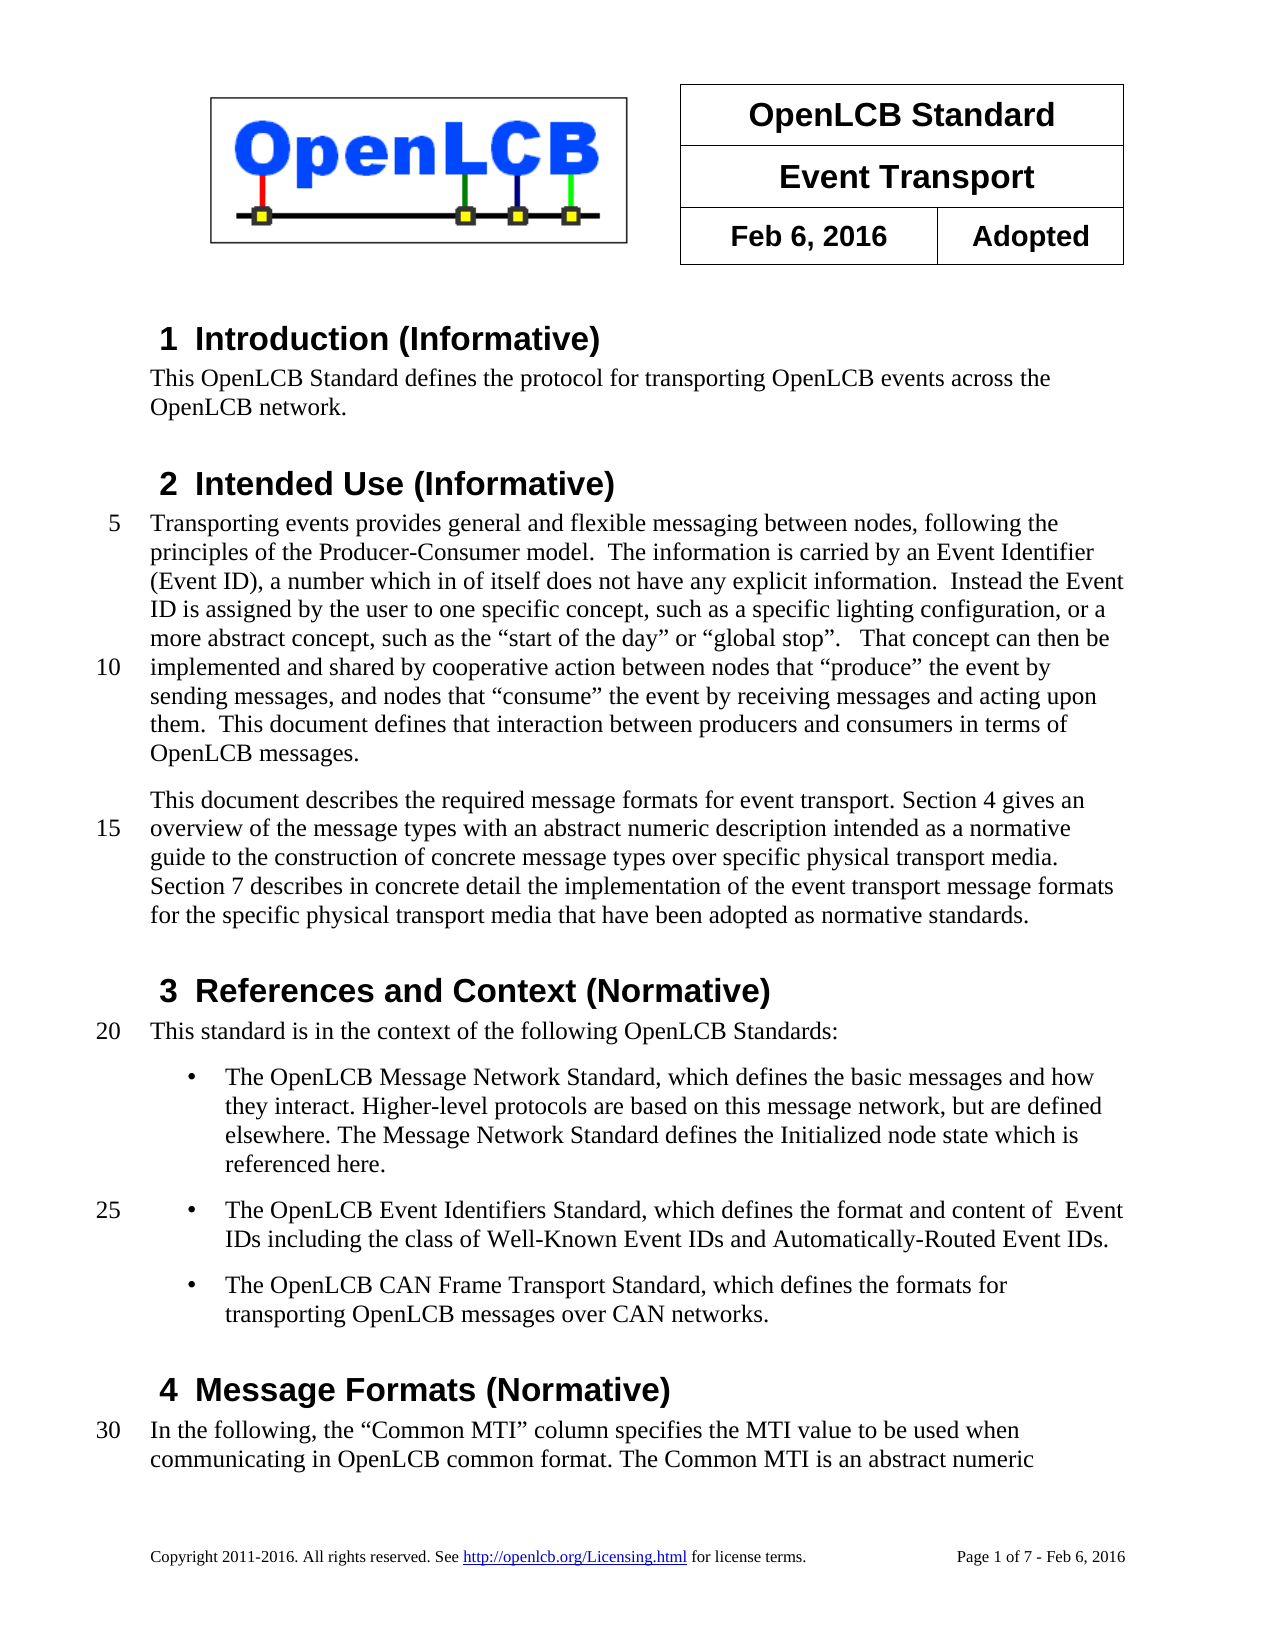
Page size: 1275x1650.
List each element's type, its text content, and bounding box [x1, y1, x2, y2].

subtitle Intended Use (Informative) [150, 464, 1125, 502]
subtitle Introduction (Informative) [150, 319, 1125, 357]
text This OpenLCB Standard defines the protocol for transporting OpenLCB events across the OpenLCB network. [150, 363, 1125, 421]
subtitle References and Context (Normative) [150, 971, 1125, 1010]
subtitle Message Formats (Normative) [150, 1371, 1125, 1409]
list The OpenLCB Message Network Standard, which defines the basic messages and how they interact. Higher-level protocols are based on this message network, but are defined elsewhere. The Message Network Standard defines the Initialized node state which is referenced here. [187, 1062, 1125, 1177]
list The OpenLCB CAN Frame Transport Standard, which defines the formats for transporting OpenLCB messages over CAN networks. [187, 1270, 1125, 1328]
text Transporting events provides general and flexible messaging between nodes, following the principles of the Producer-Consumer model. The information is carried by an Event Identifier (Event ID), a number which in of itself does not have any explicit information. Instead the Event ID is assigned by the user to one specific concept, such as a specific lighting configuration, or a more abstract concept, such as the “start of the day” or “global stop”. That concept can then be implemented and shared by cooperative action between nodes that “produce” the event by sending messages, and nodes that “consume” the event by receiving messages and acting upon them. This document defines that interaction between producers and consumers in terms of OpenLCB messages. [150, 508, 1125, 767]
picture [209, 96, 629, 245]
list The OpenLCB Event Identifiers Standard, which defines the format and content of Event IDs including the class of Well-Known Event IDs and Automatically-Routed Event IDs. [187, 1195, 1125, 1253]
text This standard is in the context of the following OpenLCB Standards: [150, 1016, 1125, 1045]
text This document describes the required message formats for event transport. Section 4 gives an overview of the message types with an abstract numeric description intended as a normative guide to the construction of concrete message types over specific physical transport media. Section 7 describes in concrete detail the implementation of the event transport message formats for the specific physical transport media that have been adopted as normative standards. [150, 785, 1125, 928]
text In the following, the “Common MTI” column specifies the MTI value to be used when communicating in OpenLCB common format. The Common MTI is an abstract numeric [150, 1415, 1125, 1473]
